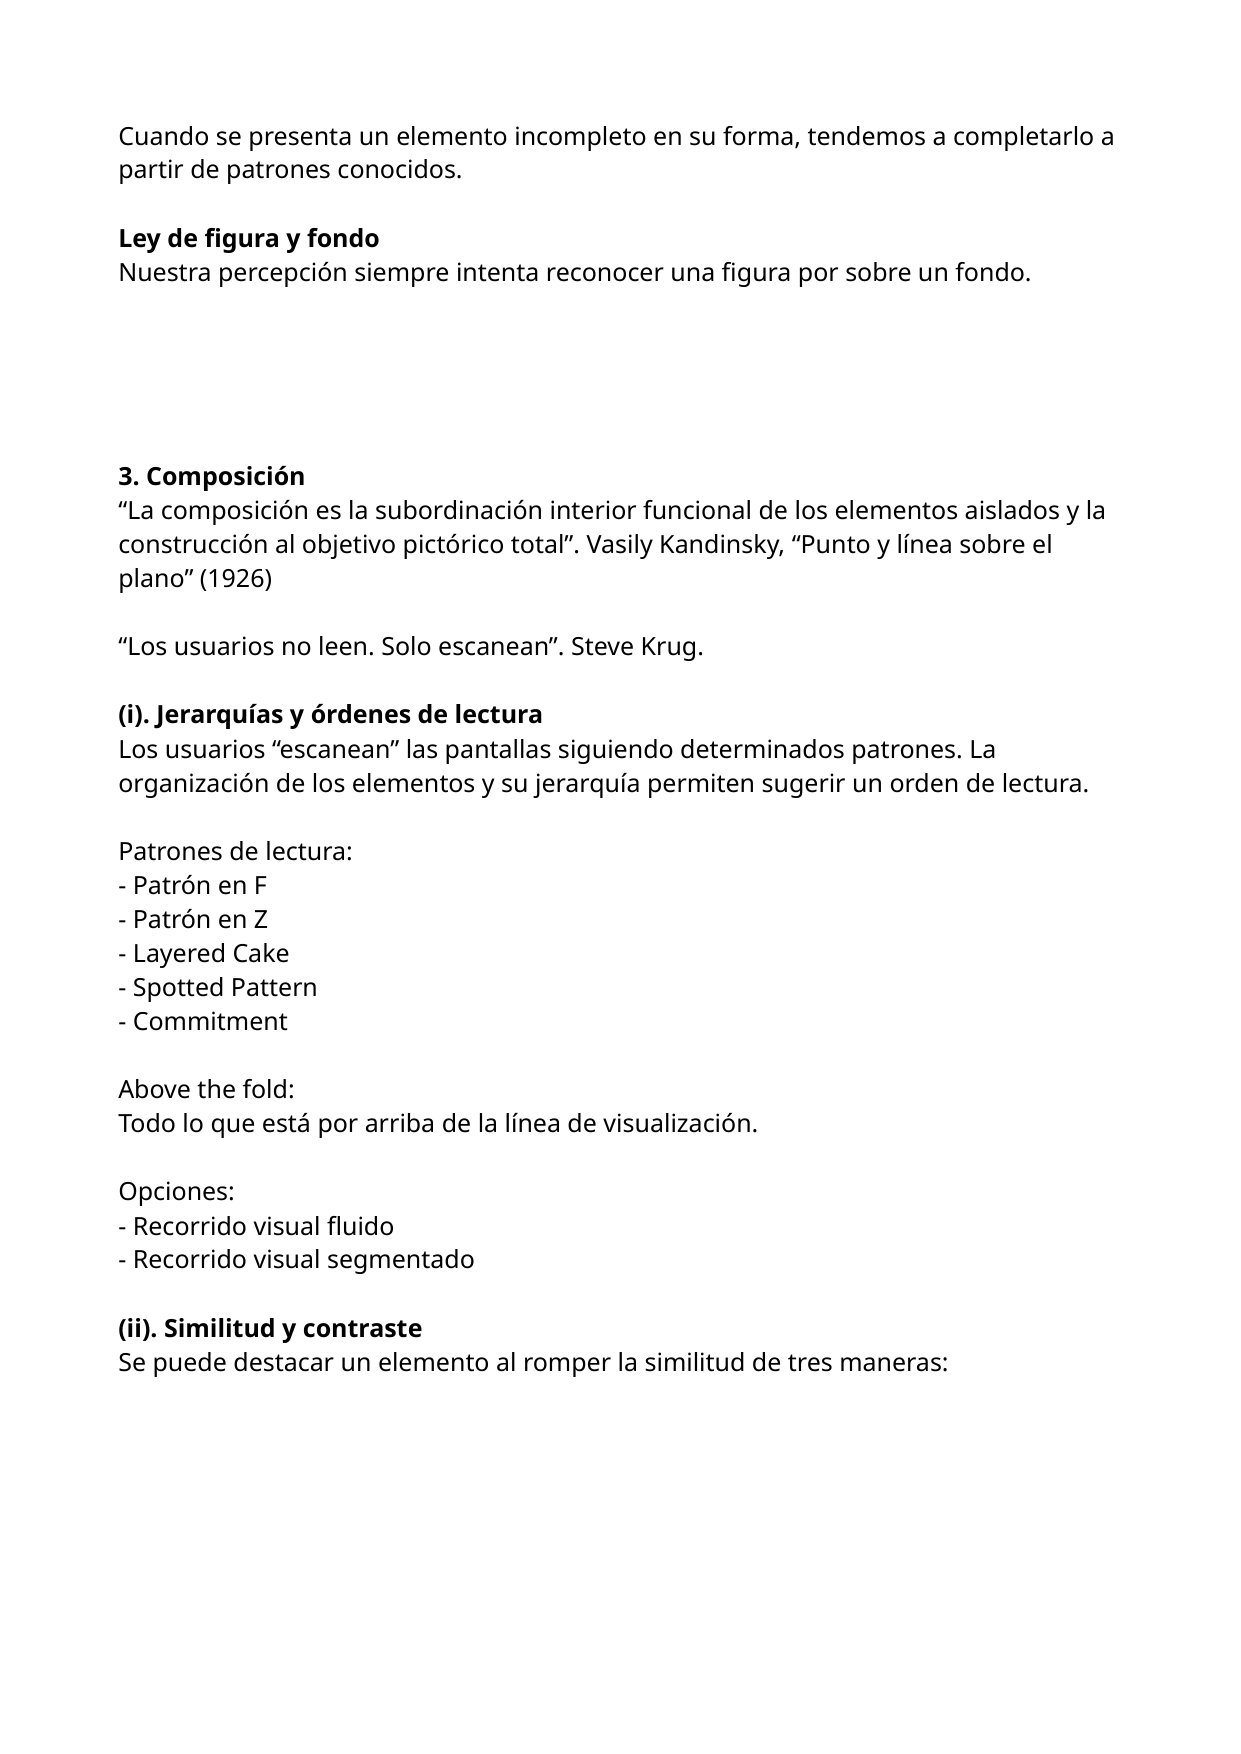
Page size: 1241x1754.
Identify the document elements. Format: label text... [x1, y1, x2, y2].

text Todo lo que está por arriba de la línea de visualización. [118, 1106, 1122, 1140]
text Ley de figura y fondo [118, 220, 1122, 254]
text Above the fold: [118, 1072, 1122, 1106]
text - Patrón en F [118, 867, 1122, 902]
text “La composición es la subordinación interior funcional de los elementos aislados y la construcción al objetivo pictórico total”. Vasily Kandinsky, “Punto y línea sobre el plano” (1926) [118, 493, 1122, 595]
text - Commitment [118, 1004, 1122, 1038]
text - Recorrido visual fluido [118, 1208, 1122, 1242]
text Se puede destacar un elemento al romper la similitud de tres maneras: [118, 1344, 1122, 1378]
text 3. Composición [118, 459, 1122, 493]
text Nuestra percepción siempre intenta reconocer una figura por sobre un fondo. [118, 254, 1122, 288]
text Los usuarios “escanean” las pantallas siguiendo determinados patrones. La organización de los elementos y su jerarquía permiten sugerir un orden de lectura. [118, 731, 1122, 799]
text (i). Jerarquías y órdenes de lectura [118, 697, 1122, 731]
text Opciones: [118, 1174, 1122, 1208]
text - Layered Cake [118, 936, 1122, 970]
text - Patrón en Z [118, 902, 1122, 936]
text (ii). Similitud y contraste [118, 1310, 1122, 1344]
text “Los usuarios no leen. Solo escanean”. Steve Krug. [118, 629, 1122, 663]
text Patrones de lectura: [118, 833, 1122, 867]
text - Spotted Pattern [118, 970, 1122, 1004]
text Cuando se presenta un elemento incompleto en su forma, tendemos a completarlo a partir de patrones conocidos. [118, 118, 1122, 186]
text - Recorrido visual segmentado [118, 1242, 1122, 1276]
